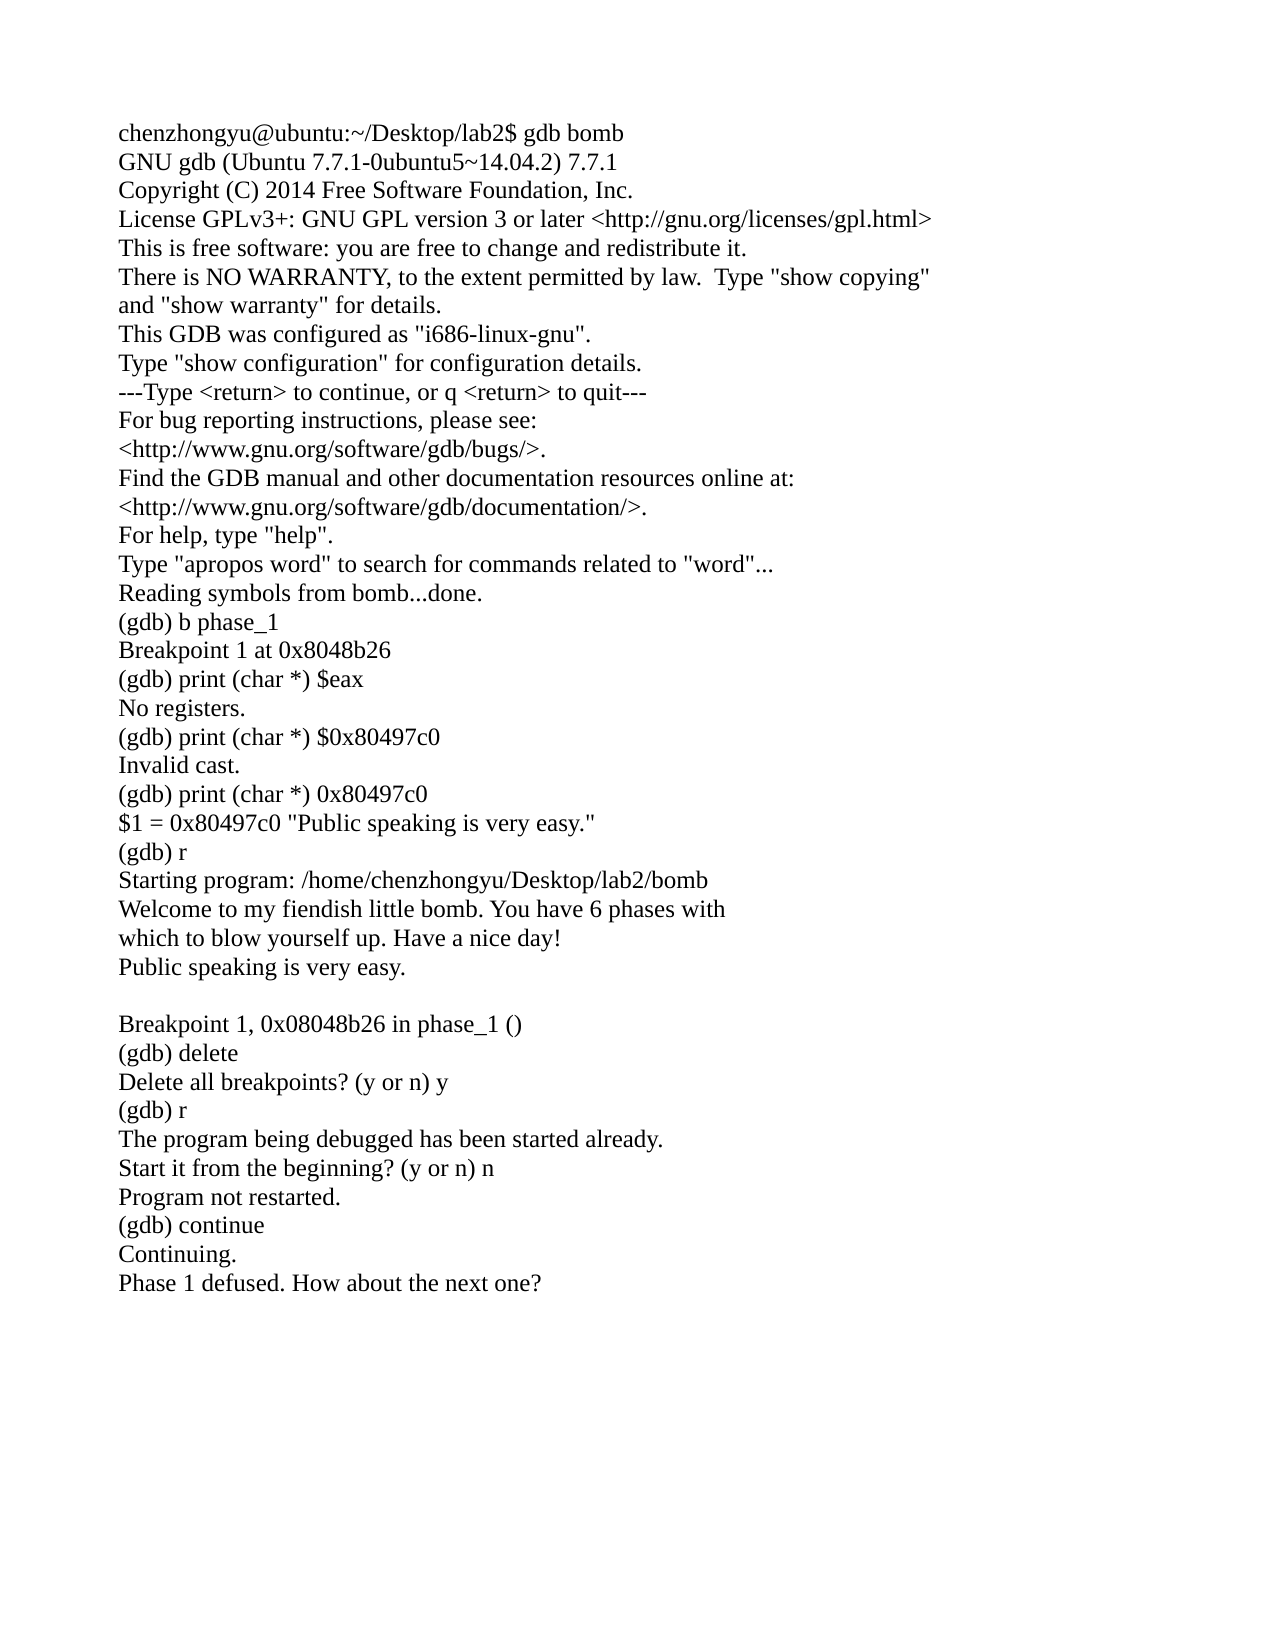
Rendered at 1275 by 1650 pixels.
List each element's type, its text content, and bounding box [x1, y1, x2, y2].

text License GPLv3+: GNU GPL version 3 or later <http://gnu.org/licenses/gpl.html> [118, 204, 1157, 233]
text For help, type "help". [118, 521, 1157, 549]
text Type "apropos word" to search for commands related to "word"... [118, 549, 1157, 578]
text The program being debugged has been started already. [118, 1124, 1157, 1153]
text (gdb) print (char *) $0x80497c0 [118, 722, 1157, 751]
text There is NO WARRANTY, to the extent permitted by law. Type "show copying" [118, 262, 1157, 291]
text ---Type <return> to continue, or q <return> to quit--- [118, 377, 1157, 406]
text $1 = 0x80497c0 "Public speaking is very easy." [118, 808, 1157, 837]
text <http://www.gnu.org/software/gdb/documentation/>. [118, 492, 1157, 521]
text Find the GDB manual and other documentation resources online at: [118, 463, 1157, 492]
text Type "show configuration" for configuration details. [118, 348, 1157, 377]
text Invalid cast. [118, 751, 1157, 779]
text (gdb) print (char *) 0x80497c0 [118, 779, 1157, 808]
text <http://www.gnu.org/software/gdb/bugs/>. [118, 434, 1157, 463]
text Delete all breakpoints? (y or n) y [118, 1067, 1157, 1096]
text (gdb) r [118, 1096, 1157, 1124]
text Starting program: /home/chenzhongyu/Desktop/lab2/bomb [118, 866, 1157, 894]
text Reading symbols from bomb...done. [118, 578, 1157, 607]
text (gdb) continue [118, 1211, 1157, 1239]
text (gdb) print (char *) $eax [118, 664, 1157, 693]
text (gdb) delete [118, 1038, 1157, 1067]
text Start it from the beginning? (y or n) n [118, 1153, 1157, 1182]
text No registers. [118, 693, 1157, 722]
text Public speaking is very easy. [118, 952, 1157, 981]
text Phase 1 defused. How about the next one? [118, 1268, 1157, 1297]
text which to blow yourself up. Have a nice day! [118, 923, 1157, 952]
text Continuing. [118, 1239, 1157, 1268]
text GNU gdb (Ubuntu 7.7.1-0ubuntu5~14.04.2) 7.7.1 [118, 147, 1157, 176]
text and "show warranty" for details. [118, 291, 1157, 319]
text (gdb) b phase_1 [118, 607, 1157, 636]
text For bug reporting instructions, please see: [118, 406, 1157, 434]
text Breakpoint 1, 0x08048b26 in phase_1 () [118, 1009, 1157, 1038]
text (gdb) r [118, 837, 1157, 866]
text This is free software: you are free to change and redistribute it. [118, 233, 1157, 262]
text This GDB was configured as "i686-linux-gnu". [118, 319, 1157, 348]
text Welcome to my fiendish little bomb. You have 6 phases with [118, 894, 1157, 923]
text Breakpoint 1 at 0x8048b26 [118, 636, 1157, 664]
text Program not restarted. [118, 1182, 1157, 1211]
text Copyright (C) 2014 Free Software Foundation, Inc. [118, 176, 1157, 204]
text chenzhongyu@ubuntu:~/Desktop/lab2$ gdb bomb [118, 118, 1157, 147]
